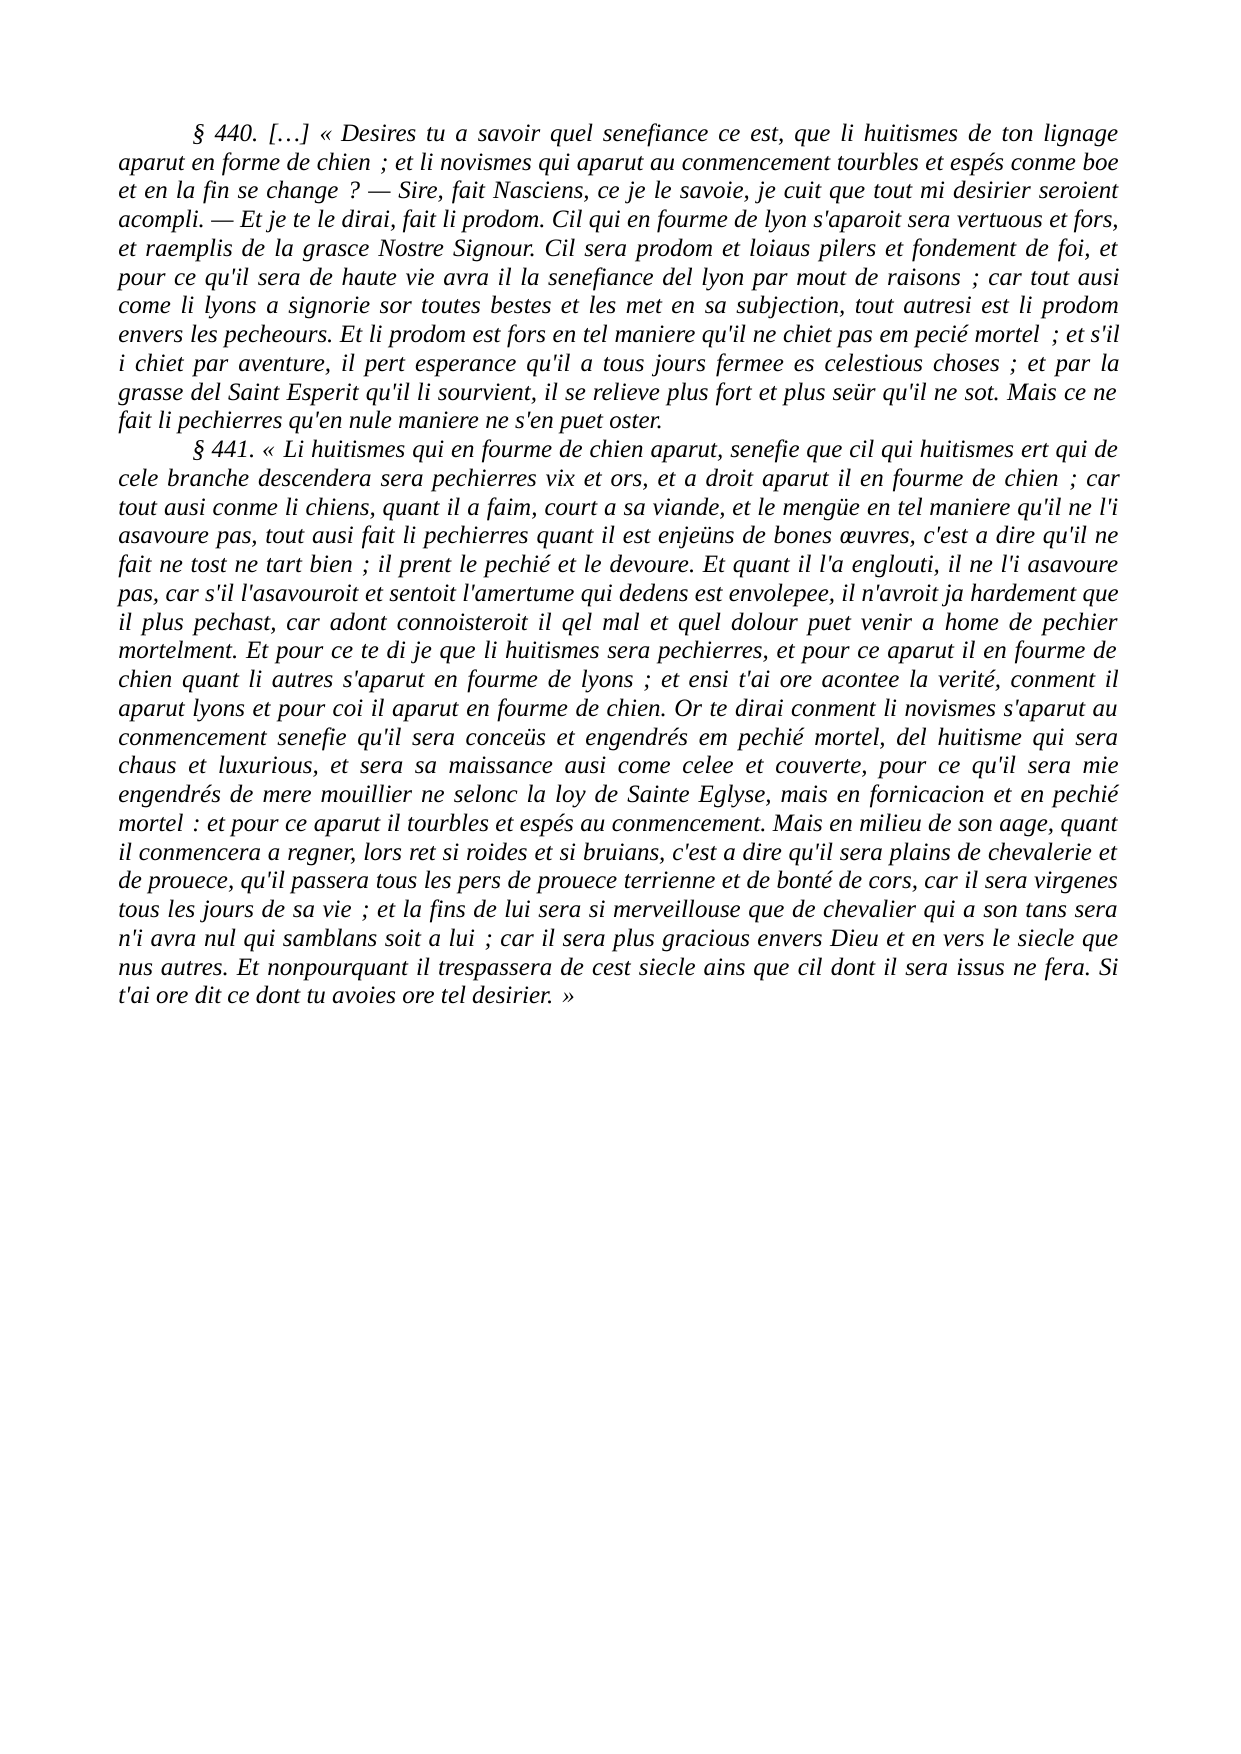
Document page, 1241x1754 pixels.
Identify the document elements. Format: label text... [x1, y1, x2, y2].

text § 440. […] « Desires tu a savoir quel senefiance ce est, que li huitismes de ton lignage aparut en forme de chien ; et li novismes qui aparut au conmencement tourbles et espés conme boe et en la fin se change ? — Sire, fait Nasciens, ce je le savoie, je cuit que tout mi desirier seroient acompli. — Et je te le dirai, fait li prodom. Cil qui en fourme de lyon s'aparoit sera vertuous et fors, et raemplis de la grasce Nostre Signour. Cil sera prodom et loiaus pilers et fondement de foi, et pour ce qu'il sera de haute vie avra il la senefiance del lyon par mout de raisons ; car tout ausi come li lyons a signorie sor toutes bestes et les met en sa subjection, tout autresi est li prodom envers les pecheours. Et li prodom est fors en tel maniere qu'il ne chiet pas em pecié mortel ; et s'il i chiet par aventure, il pert esperance qu'il a tous jours fermee es celestious choses ; et par la grasse del Saint Esperit qu'il li sourvient, il se relieve plus fort et plus seür qu'il ne sot. Mais ce ne fait li pechierres qu'en nule maniere ne s'en puet oster. [118, 118, 1122, 434]
text § 441. « Li huitismes qui en fourme de chien aparut, senefie que cil qui huitismes ert qui de cele branche descendera sera pechierres vix et ors, et a droit aparut il en fourme de chien ; car tout ausi conme li chiens, quant il a faim, court a sa viande, et le mengüe en tel maniere qu'il ne l'i asavoure pas, tout ausi fait li pechierres quant il est enjeüns de bones œuvres, c'est a dire qu'il ne fait ne tost ne tart bien ; il prent le pechié et le devoure. Et quant il l'a englouti, il ne l'i asavoure pas, car s'il l'asavouroit et sentoit l'amertume qui dedens est envolepee, il n'avroit ja hardement que il plus pechast, car adont connoisteroit il qel mal et quel dolour puet venir a home de pechier mortelment. Et pour ce te di je que li huitismes sera pechierres, et pour ce aparut il en fourme de chien quant li autres s'aparut en fourme de lyons ; et ensi t'ai ore acontee la verité, conment il aparut lyons et pour coi il aparut en fourme de chien. Or te dirai conment li novismes s'aparut au conmencement senefie qu'il sera conceüs et engendrés em pechié mortel, del huitisme qui sera chaus et luxurious, et sera sa maissance ausi come celee et couverte, pour ce qu'il sera mie engendrés de mere mouillier ne selonc la loy de Sainte Eglyse, mais en fornicacion et en pechié mortel : et pour ce aparut il tourbles et espés au conmencement. Mais en milieu de son aage, quant il conmencera a regner, lors ret si roides et si bruians, c'est a dire qu'il sera plains de chevalerie et de prouece, qu'il passera tous les pers de prouece terrienne et de bonté de cors, car il sera virgenes tous les jours de sa vie ; et la fins de lui sera si merveillouse que de chevalier qui a son tans sera n'i avra nul qui samblans soit a lui ; car il sera plus gracious envers Dieu et en vers le siecle que nus autres. Et nonpourquant il trespassera de cest siecle ains que cil dont il sera issus ne fera. Si t'ai ore dit ce dont tu avoies ore tel desirier. » [118, 434, 1122, 1009]
